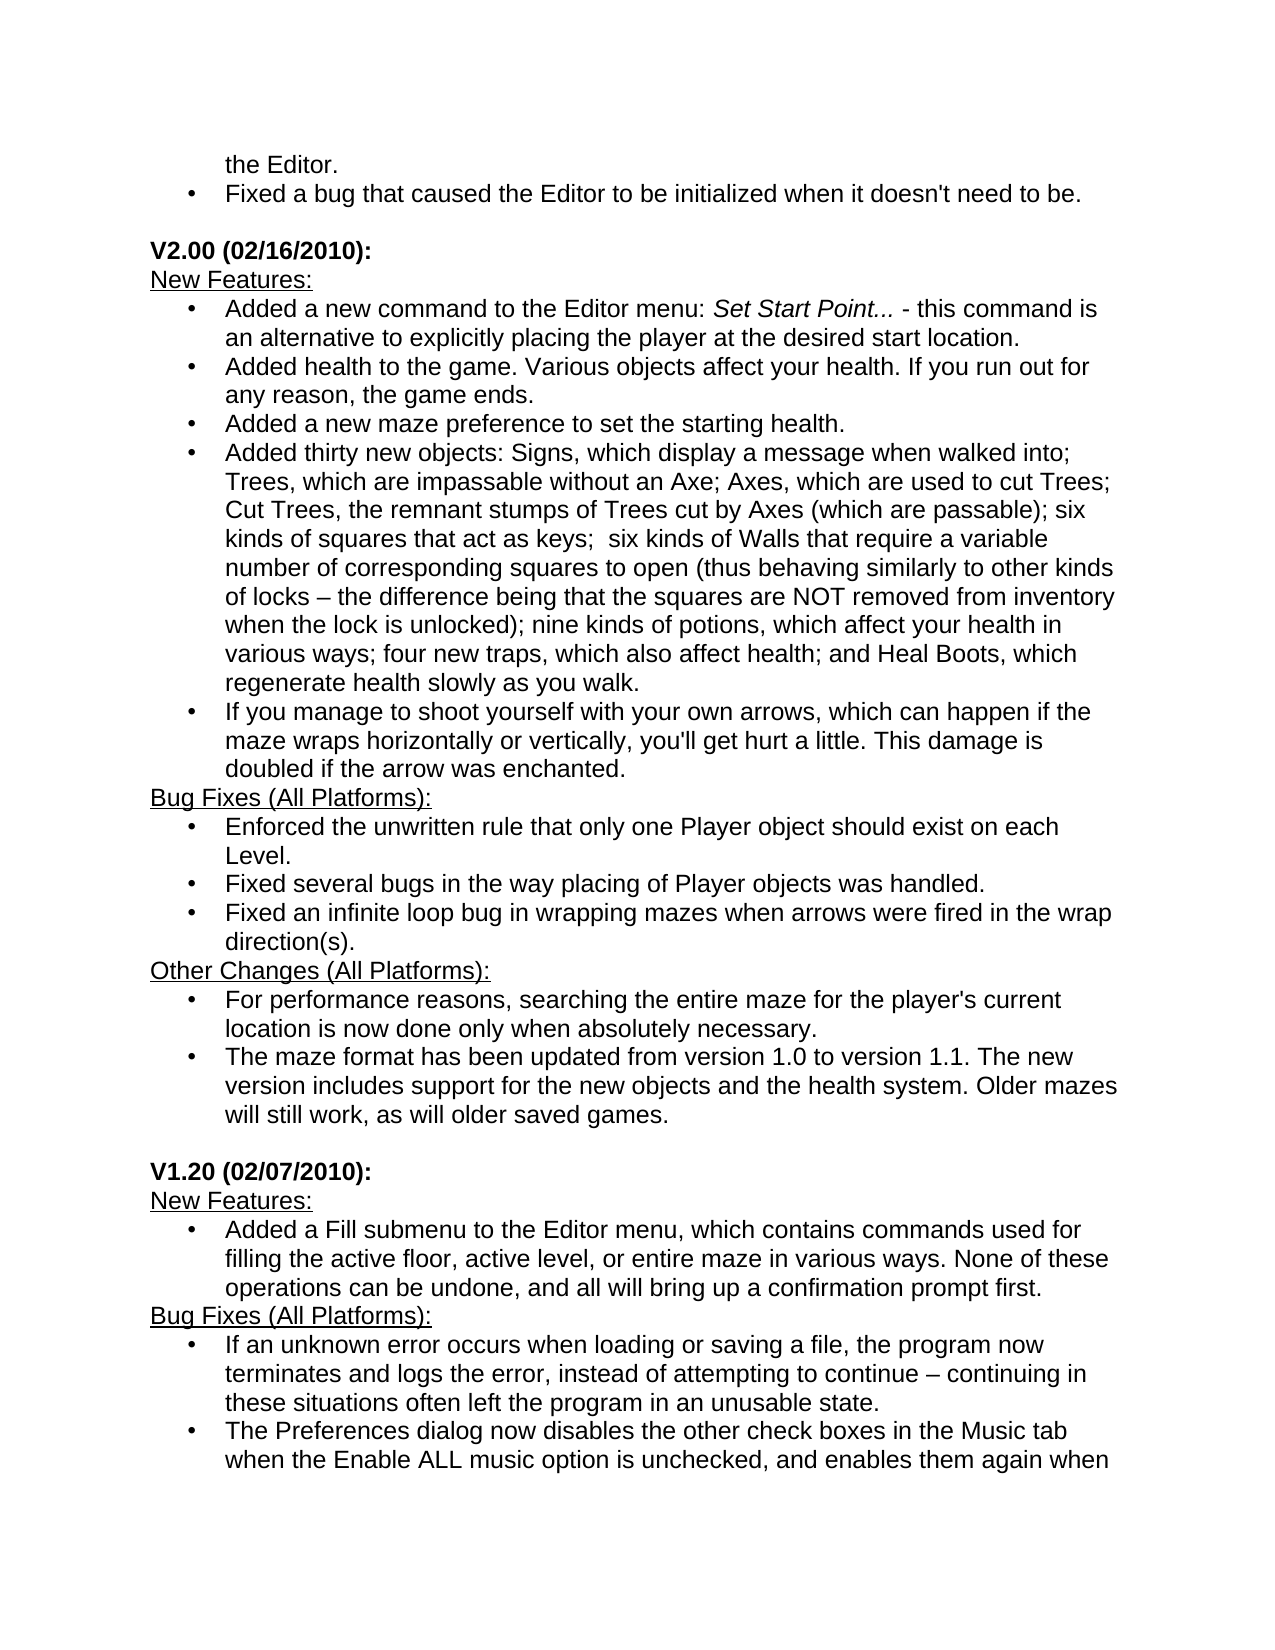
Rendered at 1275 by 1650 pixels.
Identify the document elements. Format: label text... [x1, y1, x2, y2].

text New Features: [150, 265, 1125, 294]
list The Preferences dialog now disables the other check boxes in the Music tab when the Enable ALL music option is unchecked, and enables them again when [187, 1416, 1125, 1474]
list The maze format has been updated from version 1.0 to version 1.1. The new version includes support for the new objects and the health system. Older mazes will still work, as will older saved games. [187, 1042, 1125, 1129]
text Bug Fixes (All Platforms): [150, 783, 1125, 812]
list For performance reasons, searching the entire maze for the player's current location is now done only when absolutely necessary. [187, 985, 1125, 1042]
text V1.20 (02/07/2010): [150, 1157, 1125, 1186]
list Enforced the unwritten rule that only one Player object should exist on each Level. [187, 812, 1125, 869]
text New Features: [150, 1186, 1125, 1215]
text V2.00 (02/16/2010): [150, 236, 1125, 265]
list If an unknown error occurs when loading or saving a file, the program now terminates and logs the error, instead of attempting to continue – continuing in these situations often left the program in an unusable state. [187, 1330, 1125, 1416]
list Added a new maze preference to set the starting health. [187, 409, 1125, 438]
list Fixed an infinite loop bug in wrapping mazes when arrows were fired in the wrap direction(s). [187, 898, 1125, 956]
list the Editor. [187, 150, 1125, 179]
list Added health to the game. Various objects affect your health. If you run out for any reason, the game ends. [187, 351, 1125, 409]
list Added a new command to the Editor menu: Set Start Point... - this command is an alternative to explicitly placing the player at the desired start location. [187, 294, 1125, 351]
list Added thirty new objects: Signs, which display a message when walked into; Trees, which are impassable without an Axe; Axes, which are used to cut Trees; Cut Trees, the remnant stumps of Trees cut by Axes (which are passable); six kinds of squares that act as keys; six kinds of Walls that require a variable number of corresponding squares to open (thus behaving similarly to other kinds of locks – the difference being that the squares are NOT removed from inventory when the lock is unlocked); nine kinds of potions, which affect your health in various ways; four new traps, which also affect health; and Heal Boots, which regenerate health slowly as you walk. [187, 438, 1125, 697]
text Bug Fixes (All Platforms): [150, 1301, 1125, 1330]
list If you manage to shoot yourself with your own arrows, which can happen if the maze wraps horizontally or vertically, you'll get hurt a little. This damage is doubled if the arrow was enchanted. [187, 697, 1125, 783]
list Added a Fill submenu to the Editor menu, which contains commands used for filling the active floor, active level, or entire maze in various ways. None of these operations can be undone, and all will bring up a confirmation prompt first. [187, 1215, 1125, 1301]
list Fixed a bug that caused the Editor to be initialized when it doesn't need to be. [187, 179, 1125, 208]
list Fixed several bugs in the way placing of Player objects was handled. [187, 869, 1125, 898]
text Other Changes (All Platforms): [150, 956, 1125, 985]
